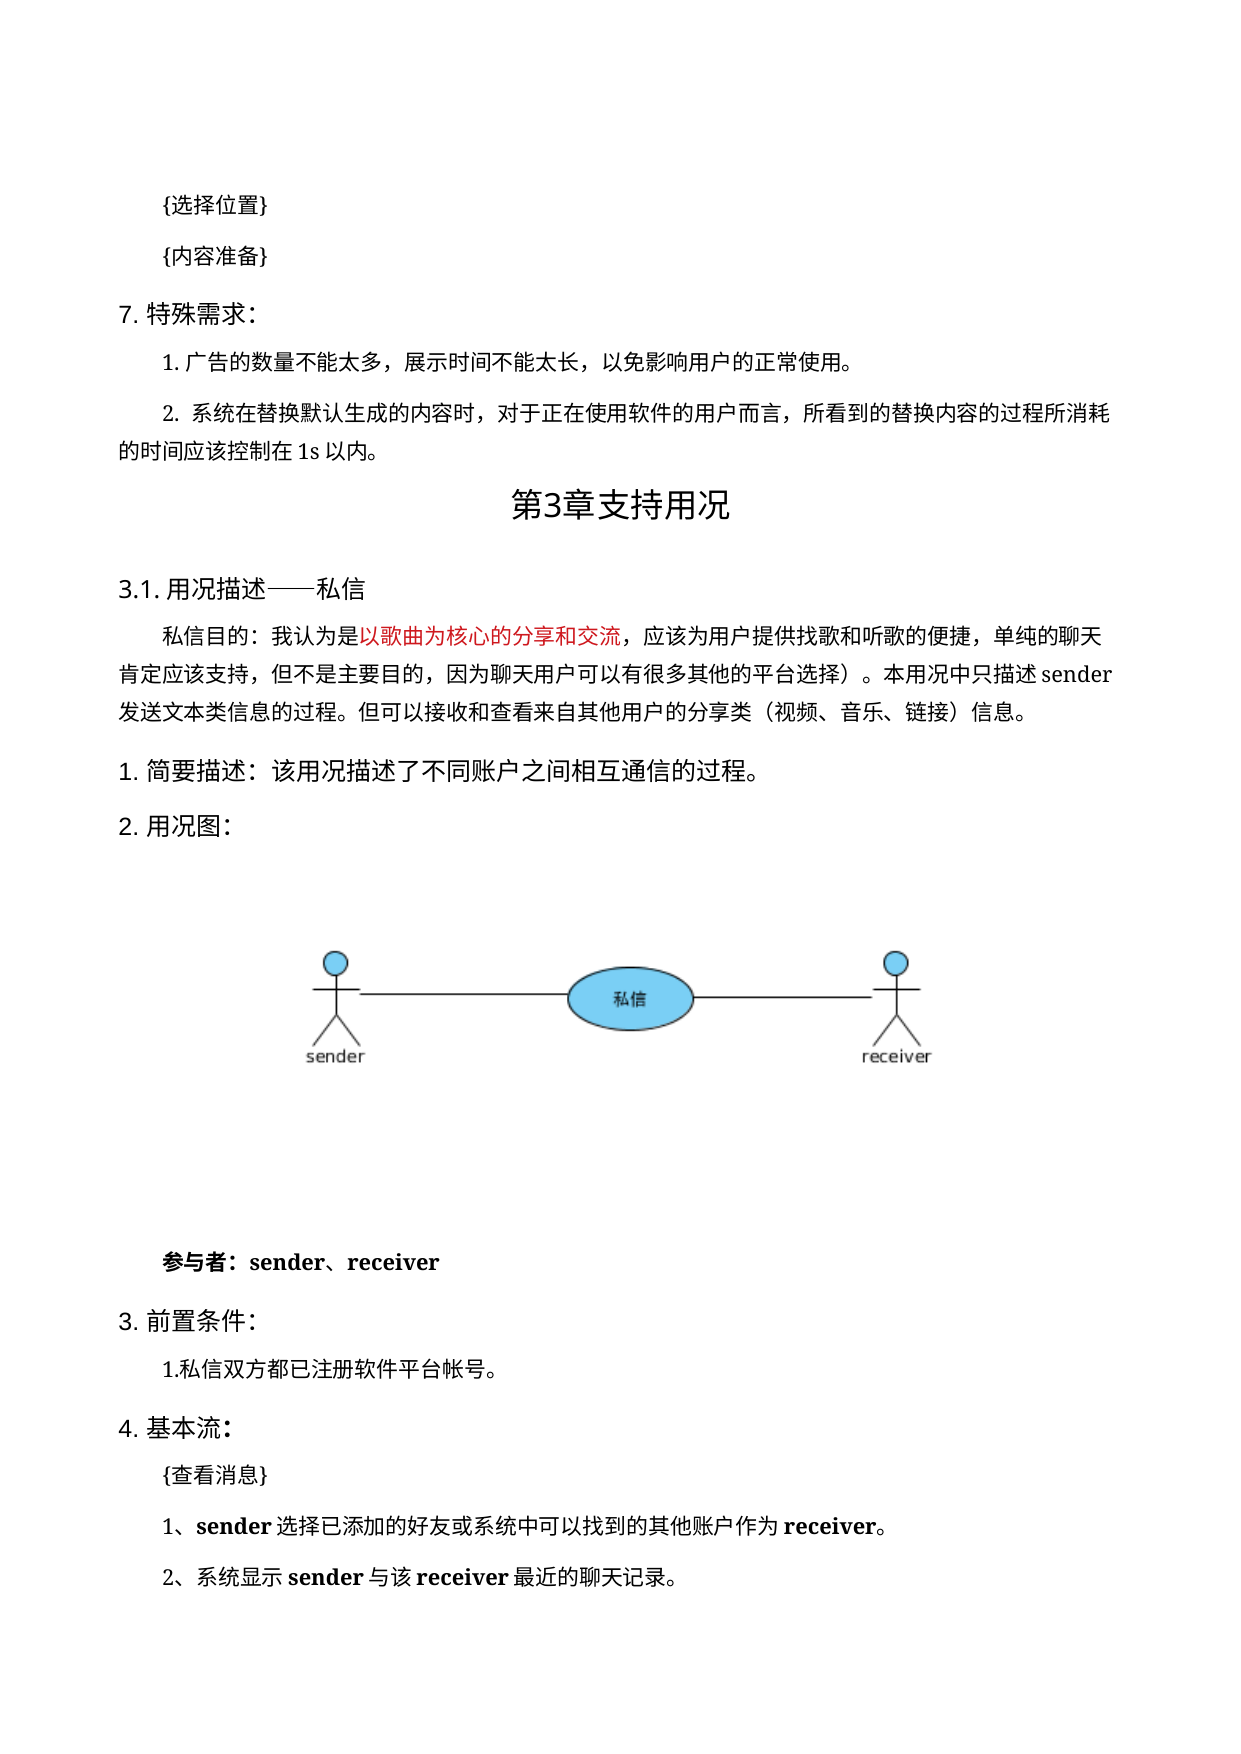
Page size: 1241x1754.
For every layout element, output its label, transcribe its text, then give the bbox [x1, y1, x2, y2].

text 私信目的：我认为是以歌曲为核心的分享和交流，应该为用户提供找歌和听歌的便捷，单纯的聊天肯定应该支持，但不是主要目的，因为聊天用户可以有很多其他的平台选择）。本用况中只描述sender发送文本类信息的过程。但可以接收和查看来自其他用户的分享类（视频、音乐、链接）信息。 [118, 619, 1122, 727]
text 2. 系统在替换默认生成的内容时，对于正在使用软件的用户而言，所看到的替换内容的过程所消耗的时间应该控制在1s以内。 [118, 396, 1122, 466]
text 参与者：sender、receiver [118, 1245, 1122, 1277]
text 1. 广告的数量不能太多，展示时间不能太长，以免影响用户的正常使用。 [118, 345, 1122, 377]
text {查看消息} [118, 1458, 1122, 1490]
text {选择位置} [118, 188, 1122, 219]
picture [242, 898, 998, 1116]
subtitle 用况描述——私信 [118, 569, 1122, 605]
subtitle 用况图： [118, 806, 1122, 843]
subtitle 简要描述：该用况描述了不同账户之间相互通信的过程。 [118, 751, 1122, 787]
subtitle 支持用况 [118, 478, 1122, 527]
subtitle 前置条件： [118, 1302, 1122, 1338]
text 1.私信双方都已注册软件平台帐号。 [118, 1352, 1122, 1383]
text 2、系统显示sender与该receiver最近的聊天记录。 [118, 1560, 1122, 1592]
subtitle 基本流： [118, 1408, 1122, 1444]
subtitle 特殊需求： [118, 295, 1122, 331]
text 1、sender选择已添加的好友或系统中可以找到的其他账户作为receiver。 [118, 1509, 1122, 1541]
text {内容准备} [118, 239, 1122, 270]
